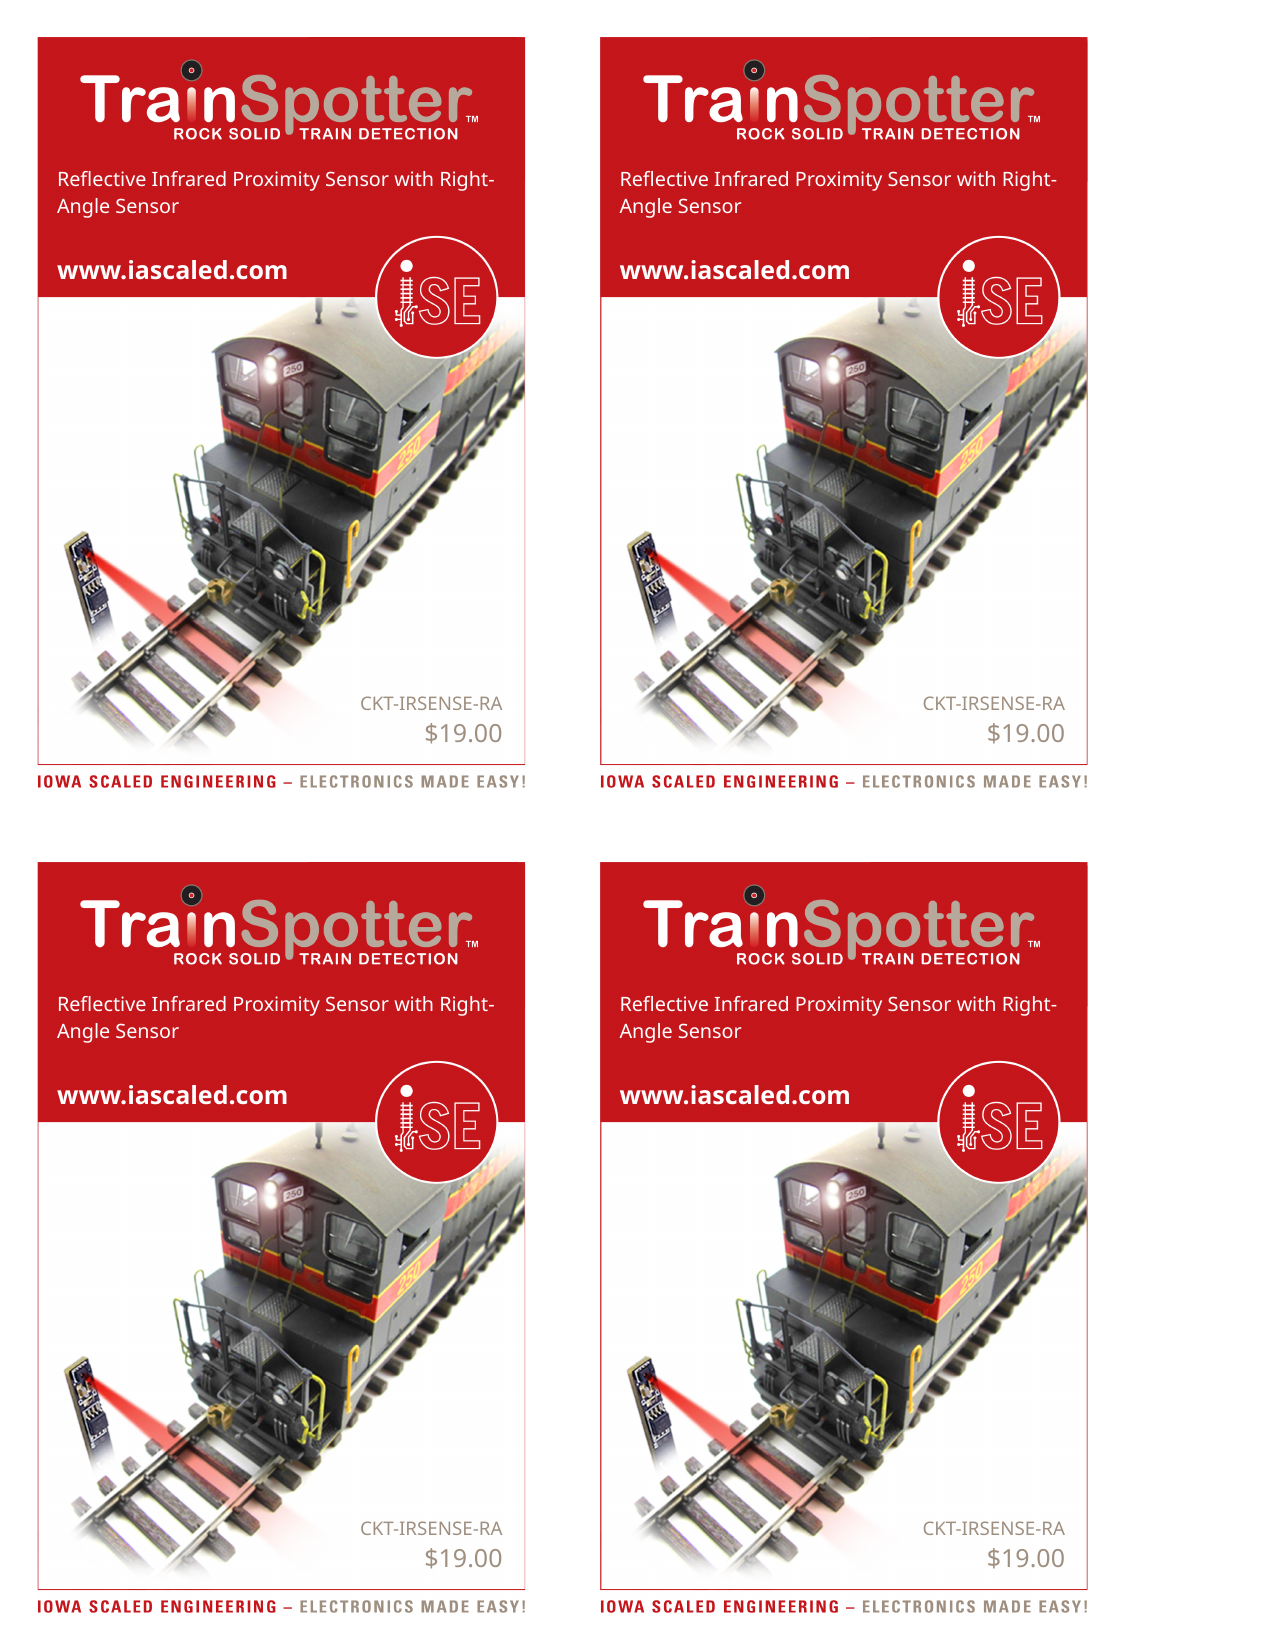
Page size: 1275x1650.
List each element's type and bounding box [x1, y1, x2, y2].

picture [37, 862, 525, 1613]
picture [37, 37, 525, 788]
picture [600, 37, 1088, 788]
picture [600, 862, 1088, 1613]
